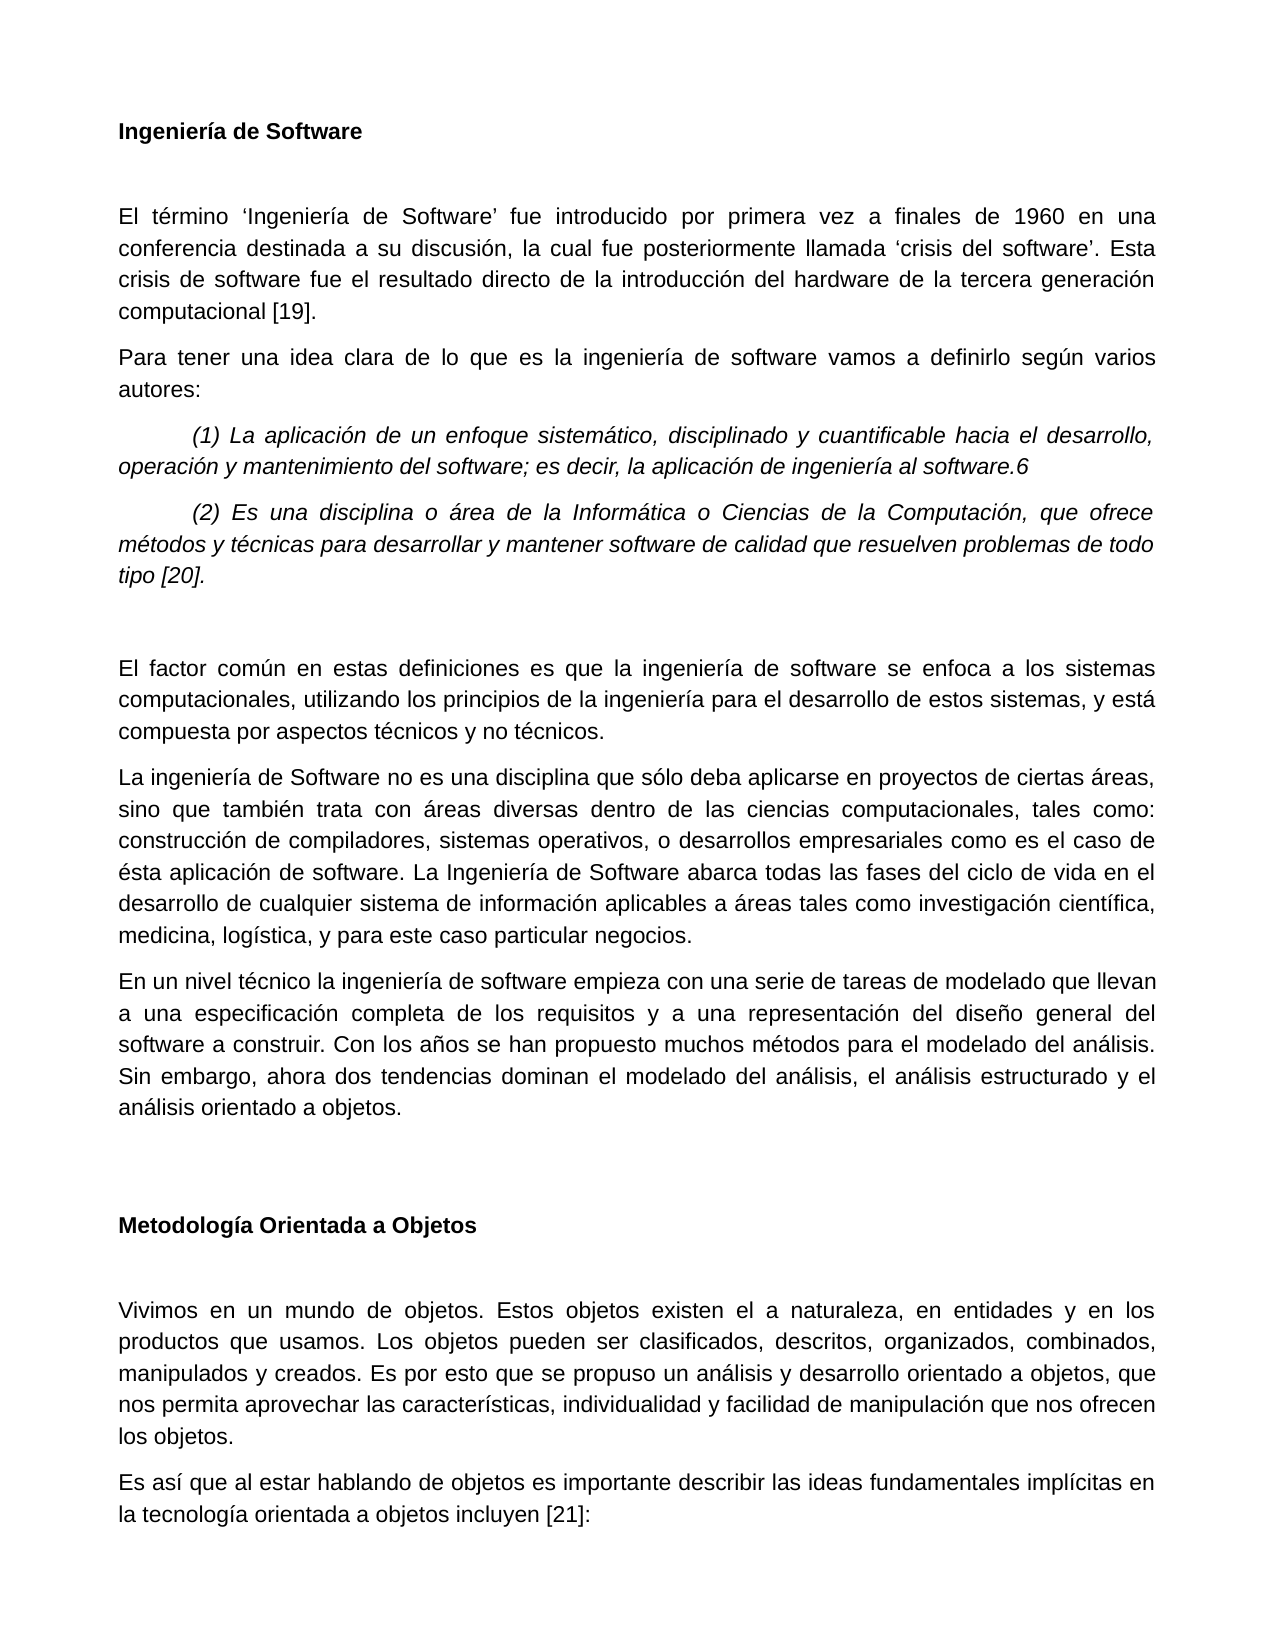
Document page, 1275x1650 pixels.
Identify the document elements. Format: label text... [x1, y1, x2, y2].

text (2) Es una disciplina o área de la Informática o Ciencias de la Computación, que ofrece métodos y técnicas para desarrollar y mantener software de calidad que resuelven problemas de todo tipo [20]. [118, 499, 1157, 589]
text En un nivel técnico la ingeniería de software empieza con una serie de tareas de modelado que llevan a una especificación completa de los requisitos y a una representación del diseño general del software a construir. Con los años se han propuesto muchos métodos para el modelado del análisis. Sin embargo, ahora dos tendencias dominan el modelado del análisis, el análisis estructurado y el análisis orientado a objetos. [118, 968, 1157, 1121]
text Vivimos en un mundo de objetos. Estos objetos existen el a naturaleza, en entidades y en los productos que usamos. Los objetos pueden ser clasificados, descritos, organizados, combinados, manipulados y creados. Es por esto que se propuso un análisis y desarrollo orientado a objetos, que nos permita aprovechar las características, individualidad y facilidad de manipulación que nos ofrecen los objetos. [118, 1297, 1157, 1449]
text El factor común en estas definiciones es que la ingeniería de software se enfoca a los sistemas computacionales, utilizando los principios de la ingeniería para el desarrollo de estos sistemas, y está compuesta por aspectos técnicos y no técnicos. [118, 655, 1157, 744]
text Para tener una idea clara de lo que es la ingeniería de software vamos a definirlo según varios autores: [118, 344, 1157, 402]
text El término ‘Ingeniería de Software’ fue introducido por primera vez a finales de 1960 en una conferencia destinada a su discusión, la cual fue posteriormente llamada ‘crisis del software’. Esta crisis de software fue el resultado directo de la introducción del hardware de la tercera generación computacional [19]. [118, 203, 1157, 324]
text La ingeniería de Software no es una disciplina que sólo deba aplicarse en proyectos de ciertas áreas, sino que también trata con áreas diversas dentro de las ciencias computacionales, tales como: construcción de compiladores, sistemas operativos, o desarrollos empresariales como es el caso de ésta aplicación de software. La Ingeniería de Software abarca todas las fases del ciclo de vida en el desarrollo de cualquier sistema de información aplicables a áreas tales como investigación científica, medicina, logística, y para este caso particular negocios. [118, 764, 1157, 948]
subtitle Metodología Orientada a Objetos [118, 1212, 1157, 1238]
text (1) La aplicación de un enfoque sistemático, disciplinado y cuantificable hacia el desarrollo, operación y mantenimiento del software; es decir, la aplicación de ingeniería al software.6 [118, 422, 1157, 479]
text Es así que al estar hablando de objetos es importante describir las ideas fundamentales implícitas en la tecnología orientada a objetos incluyen [21]: [118, 1469, 1157, 1527]
subtitle Ingeniería de Software [118, 118, 1157, 144]
